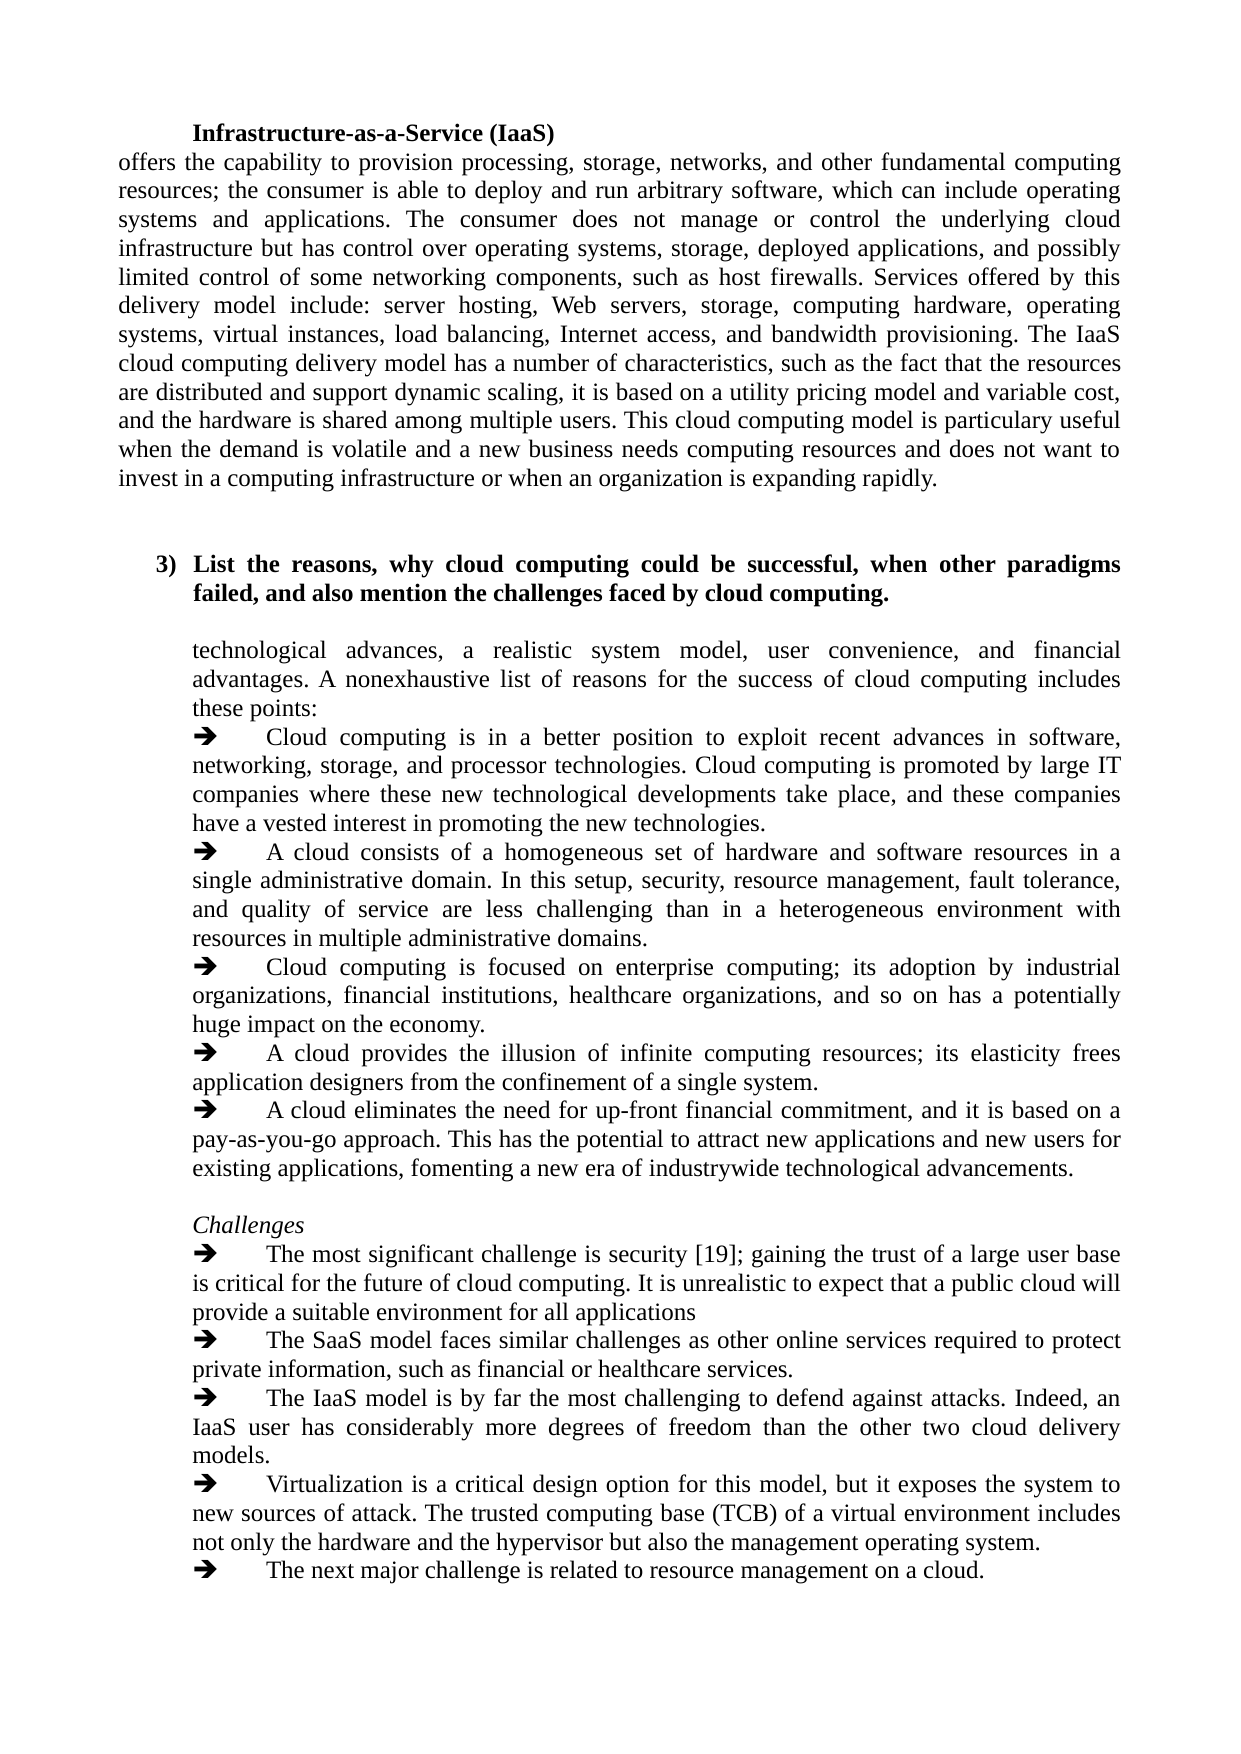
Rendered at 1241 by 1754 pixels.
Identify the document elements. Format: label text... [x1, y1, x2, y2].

list A cloud consists of a homogeneous set of hardware and software resources in a single administrative domain. In this setup, security, resource management, fault tolerance, and quality of service are less challenging than in a heterogeneous environment with resources in multiple administrative domains. [192, 837, 1122, 952]
list Virtualization is a critical design option for this model, but it exposes the system to new sources of attack. The trusted computing base (TCB) of a virtual environment includes not only the hardware and the hypervisor but also the management operating system. [192, 1469, 1122, 1556]
text offers the capability to provision processing, storage, networks, and other fundamental computing resources; the consumer is able to deploy and run arbitrary software, which can include operating systems and applications. The consumer does not manage or control the underlying cloud infrastructure but has control over operating systems, storage, deployed applications, and possibly limited control of some networking components, such as host firewalls. Services offered by this delivery model include: server hosting, Web servers, storage, computing hardware, operating systems, virtual instances, load balancing, Internet access, and bandwidth provisioning. The IaaS cloud computing delivery model has a number of characteristics, such as the fact that the resources are distributed and support dynamic scaling, it is based on a utility pricing model and variable cost, and the hardware is shared among multiple users. This cloud computing model is particulary useful when the demand is volatile and a new business needs computing resources and does not want to invest in a computing infrastructure or when an organization is expanding rapidly. [118, 147, 1122, 492]
text technological advances, a realistic system model, user convenience, and financial advantages. A nonexhaustive list of reasons for the success of cloud computing includes these points: [192, 636, 1122, 722]
list List the reasons, why cloud computing could be successful, when other paradigms failed, and also mention the challenges faced by cloud computing. [156, 549, 1122, 607]
list The most significant challenge is security [19]; gaining the trust of a large user base is critical for the future of cloud computing. It is unrealistic to expect that a public cloud will provide a suitable environment for all applications [192, 1239, 1122, 1326]
list The IaaS model is by far the most challenging to defend against attacks. Indeed, an IaaS user has considerably more degrees of freedom than the other two cloud delivery models. [192, 1383, 1122, 1469]
list Cloud computing is focused on enterprise computing; its adoption by industrial organizations, financial institutions, healthcare organizations, and so on has a potentially huge impact on the economy. [192, 952, 1122, 1038]
list The next major challenge is related to resource management on a cloud. [192, 1556, 1122, 1584]
list A cloud eliminates the need for up-front financial commitment, and it is based on a pay-as-you-go approach. This has the potential to attract new applications and new users for existing applications, fomenting a new era of industrywide technological advancements. [192, 1096, 1122, 1182]
list A cloud provides the illusion of infinite computing resources; its elasticity frees application designers from the confinement of a single system. [192, 1038, 1122, 1096]
list Cloud computing is in a better position to exploit recent advances in software, networking, storage, and processor technologies. Cloud computing is promoted by large IT companies where these new technological developments take place, and these companies have a vested interest in promoting the new technologies. [192, 722, 1122, 837]
list The SaaS model faces similar challenges as other online services required to protect private information, such as financial or healthcare services. [192, 1326, 1122, 1383]
text Infrastructure-as-a-Service (IaaS) [192, 118, 1122, 147]
text Challenges [192, 1211, 1122, 1239]
